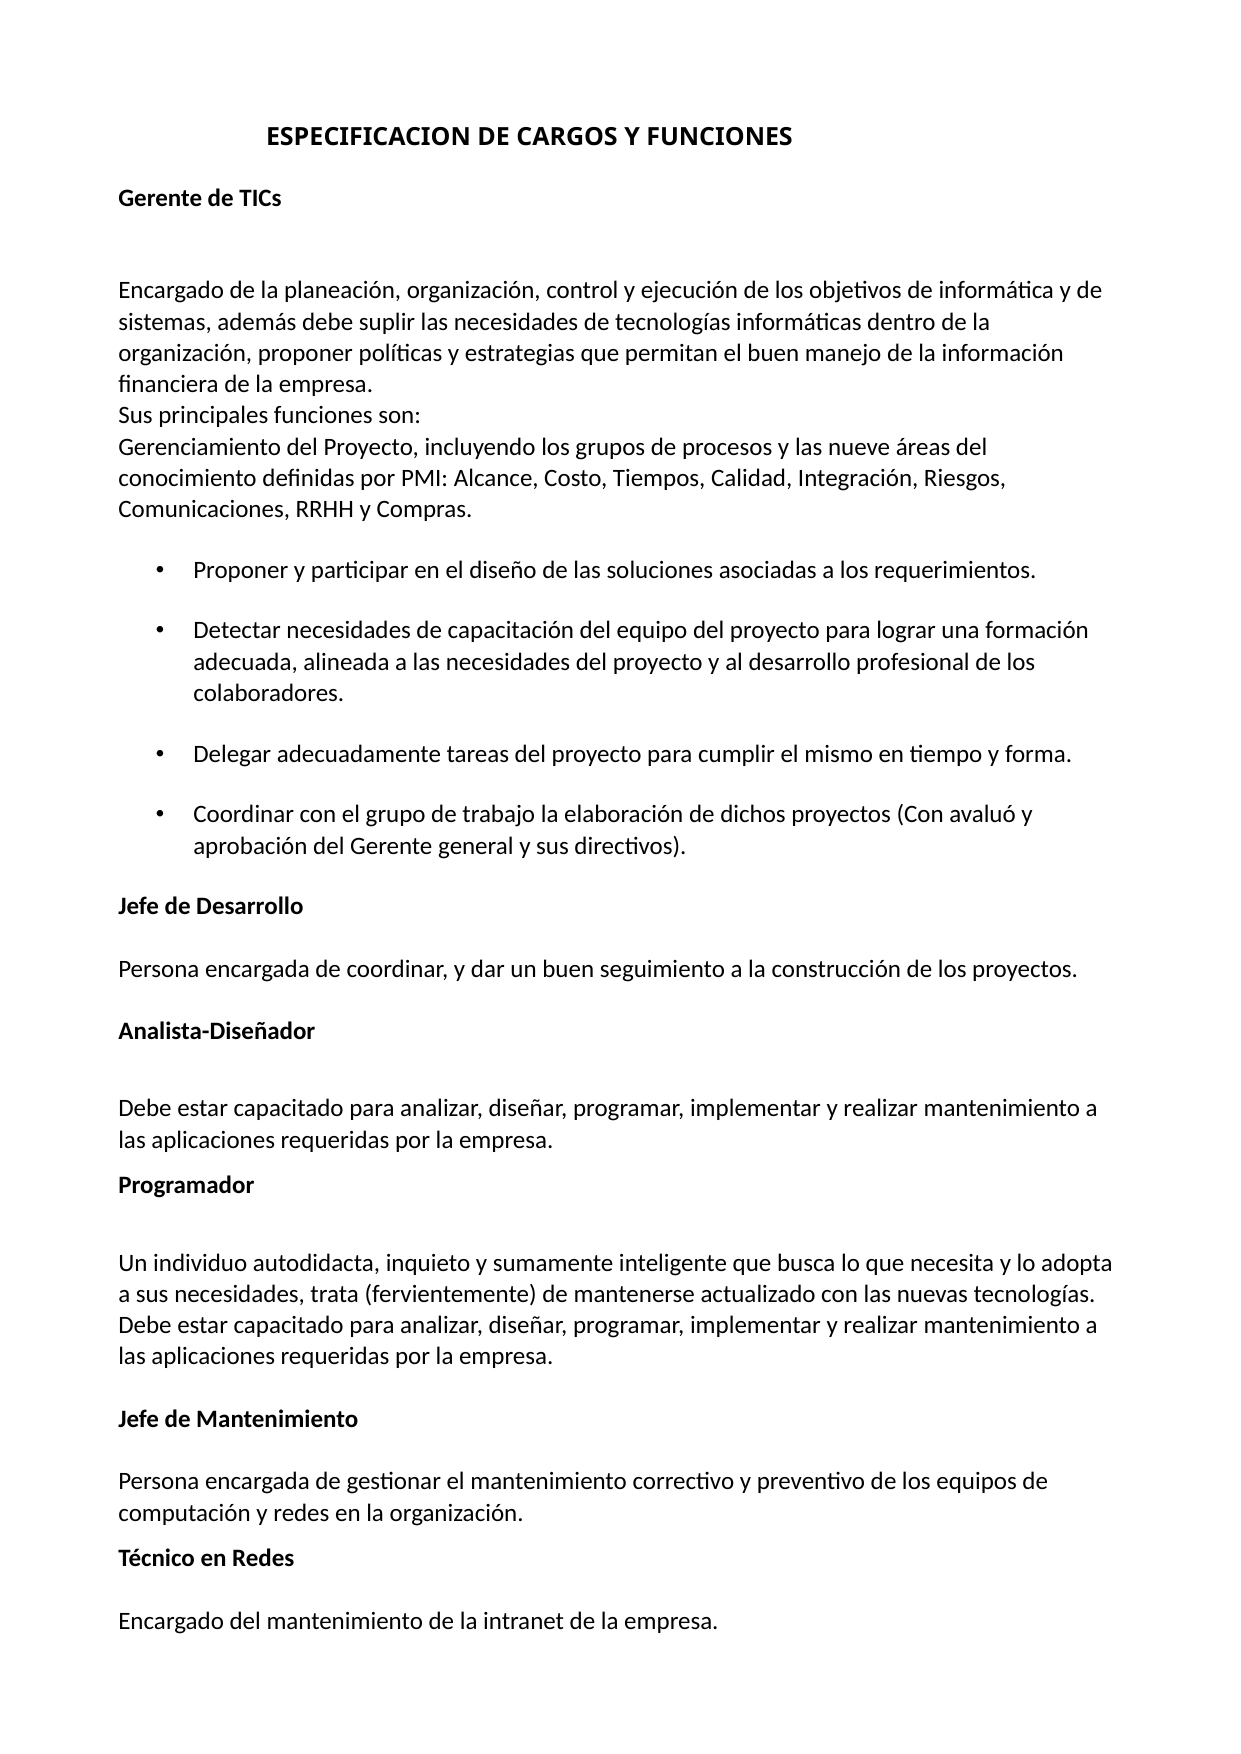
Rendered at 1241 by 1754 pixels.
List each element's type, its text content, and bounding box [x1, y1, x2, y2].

text Un individuo autodidacta, inquieto y sumamente inteligente que busca lo que necesita y lo adopta a sus necesidades, trata (fervientemente) de mantenerse actualizado con las nuevas tecnologías. Debe estar capacitado para analizar, diseñar, programar, implementar y realizar mantenimiento a las aplicaciones requeridas por la empresa. Jefe de Mantenimiento Persona encargada de gestionar el mantenimiento correctivo y preventivo de los equipos de computación y redes en la organización. [118, 1246, 1122, 1527]
list Proponer y participar en el diseño de las soluciones asociadas a los requerimientos. [156, 553, 1122, 584]
list Detectar necesidades de capacitación del equipo del proyecto para lograr una formación adecuada, alineada a las necesidades del proyecto y al desarrollo profesional de los colaboradores. [156, 614, 1122, 708]
text Programador [118, 1169, 1122, 1231]
text Técnico en Redes Encargado del mantenimiento de la intranet de la empresa. [118, 1542, 1122, 1636]
text Debe estar capacitado para analizar, diseñar, programar, implementar y realizar mantenimiento a las aplicaciones requeridas por la empresa. [118, 1092, 1122, 1154]
text Jefe de Desarrollo Persona encargada de coordinar, y dar un buen seguimiento a la construcción de los proyectos. Analista-Diseñador [118, 890, 1122, 1077]
list Coordinar con el grupo de trabajo la elaboración de dichos proyectos (Con avaluó y aprobación del Gerente general y sus directivos). [156, 798, 1122, 860]
text Encargado de la planeación, organización, control y ejecución de los objetivos de informática y de sistemas, además debe suplir las necesidades de tecnologías informáticas dentro de la organización, proponer políticas y estrategias que permitan el buen manejo de la información financiera de la empresa. Sus principales funciones son: Gerenciamiento del Proyecto, incluyendo los grupos de procesos y las nueve áreas del conocimiento definidas por PMI: Alcance, Costo, Tiempos, Calidad, Integración, Riesgos, Comunicaciones, RRHH y Compras. [118, 274, 1122, 524]
list Delegar adecuadamente tareas del proyecto para cumplir el mismo en tiempo y forma. [156, 737, 1122, 768]
text Gerente de TICs [118, 182, 1122, 244]
text ESPECIFICACION DE CARGOS Y FUNCIONES [118, 118, 1122, 152]
